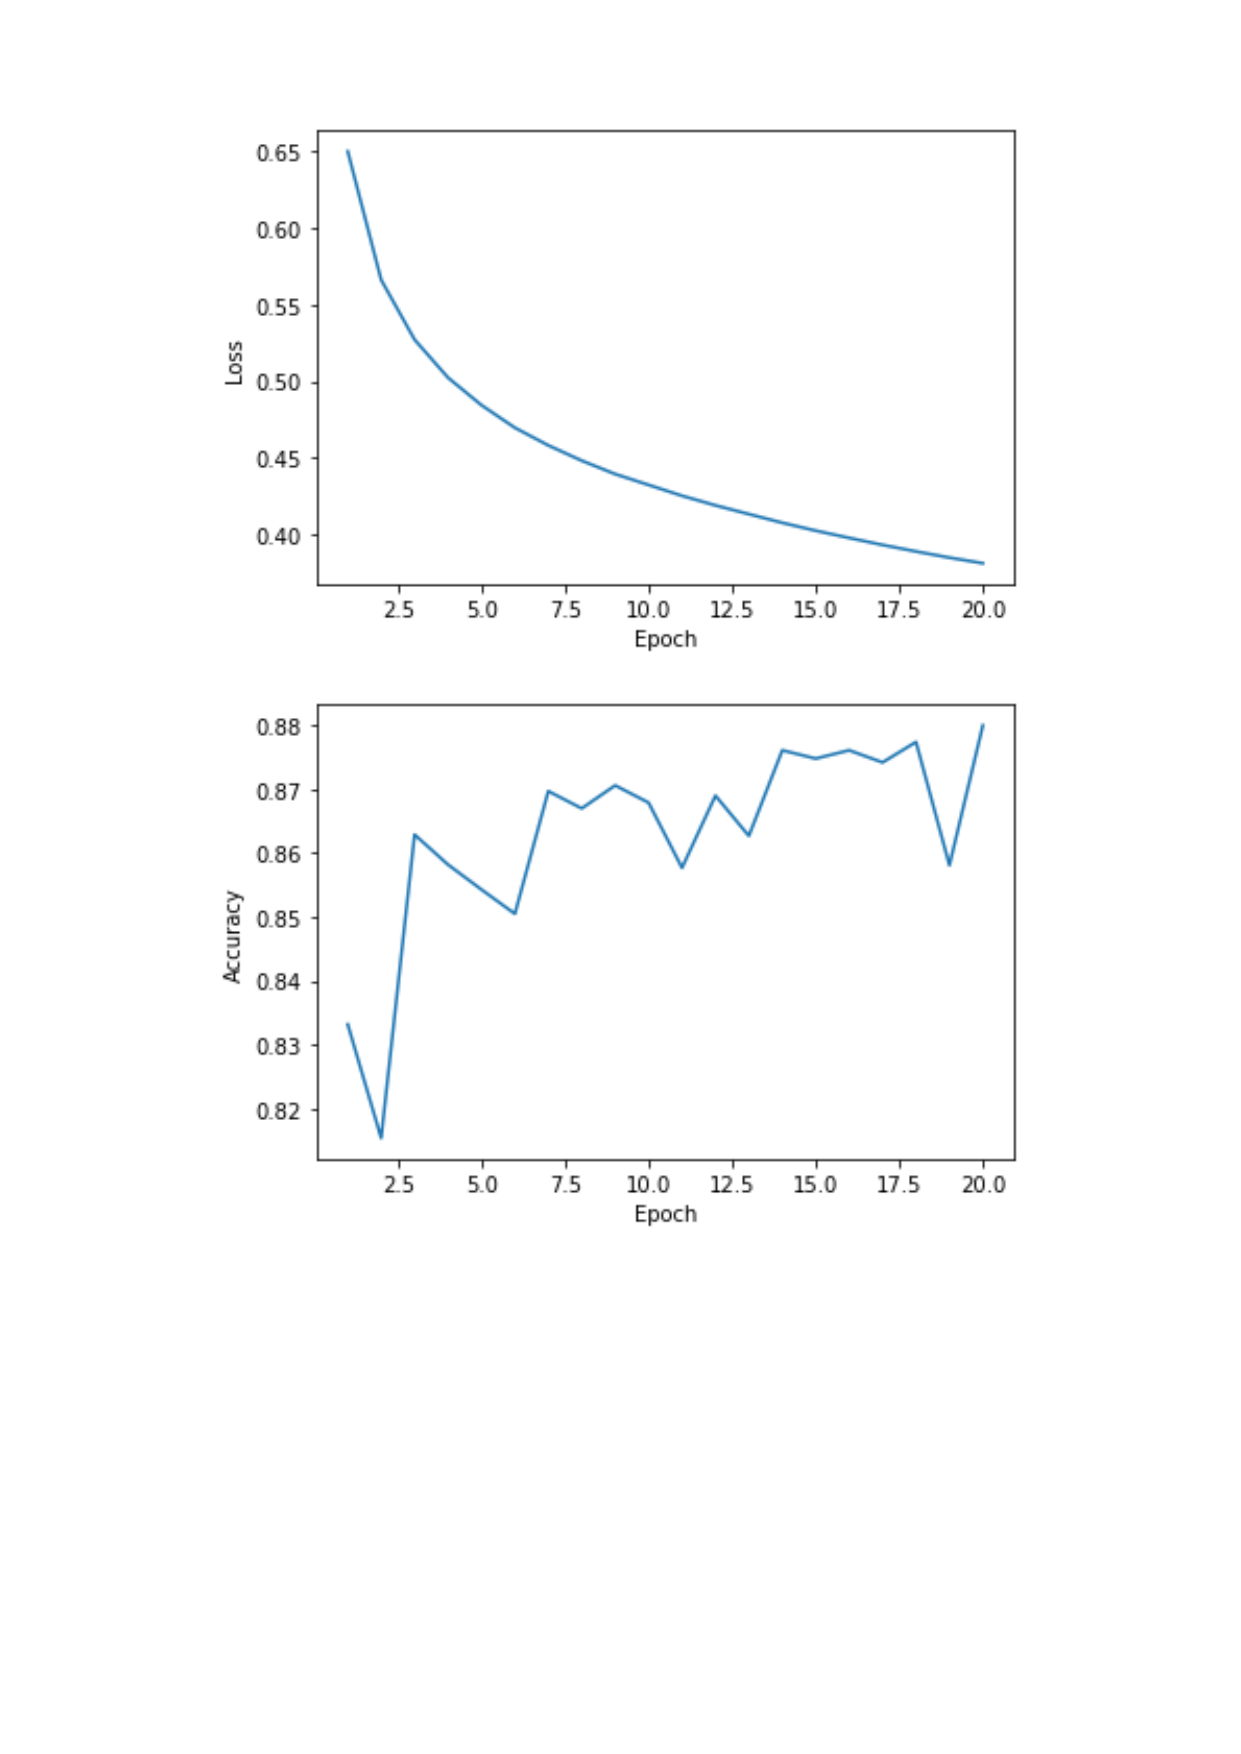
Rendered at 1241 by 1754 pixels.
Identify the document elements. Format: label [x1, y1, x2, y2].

picture [211, 118, 1029, 664]
picture [211, 692, 1029, 1239]
